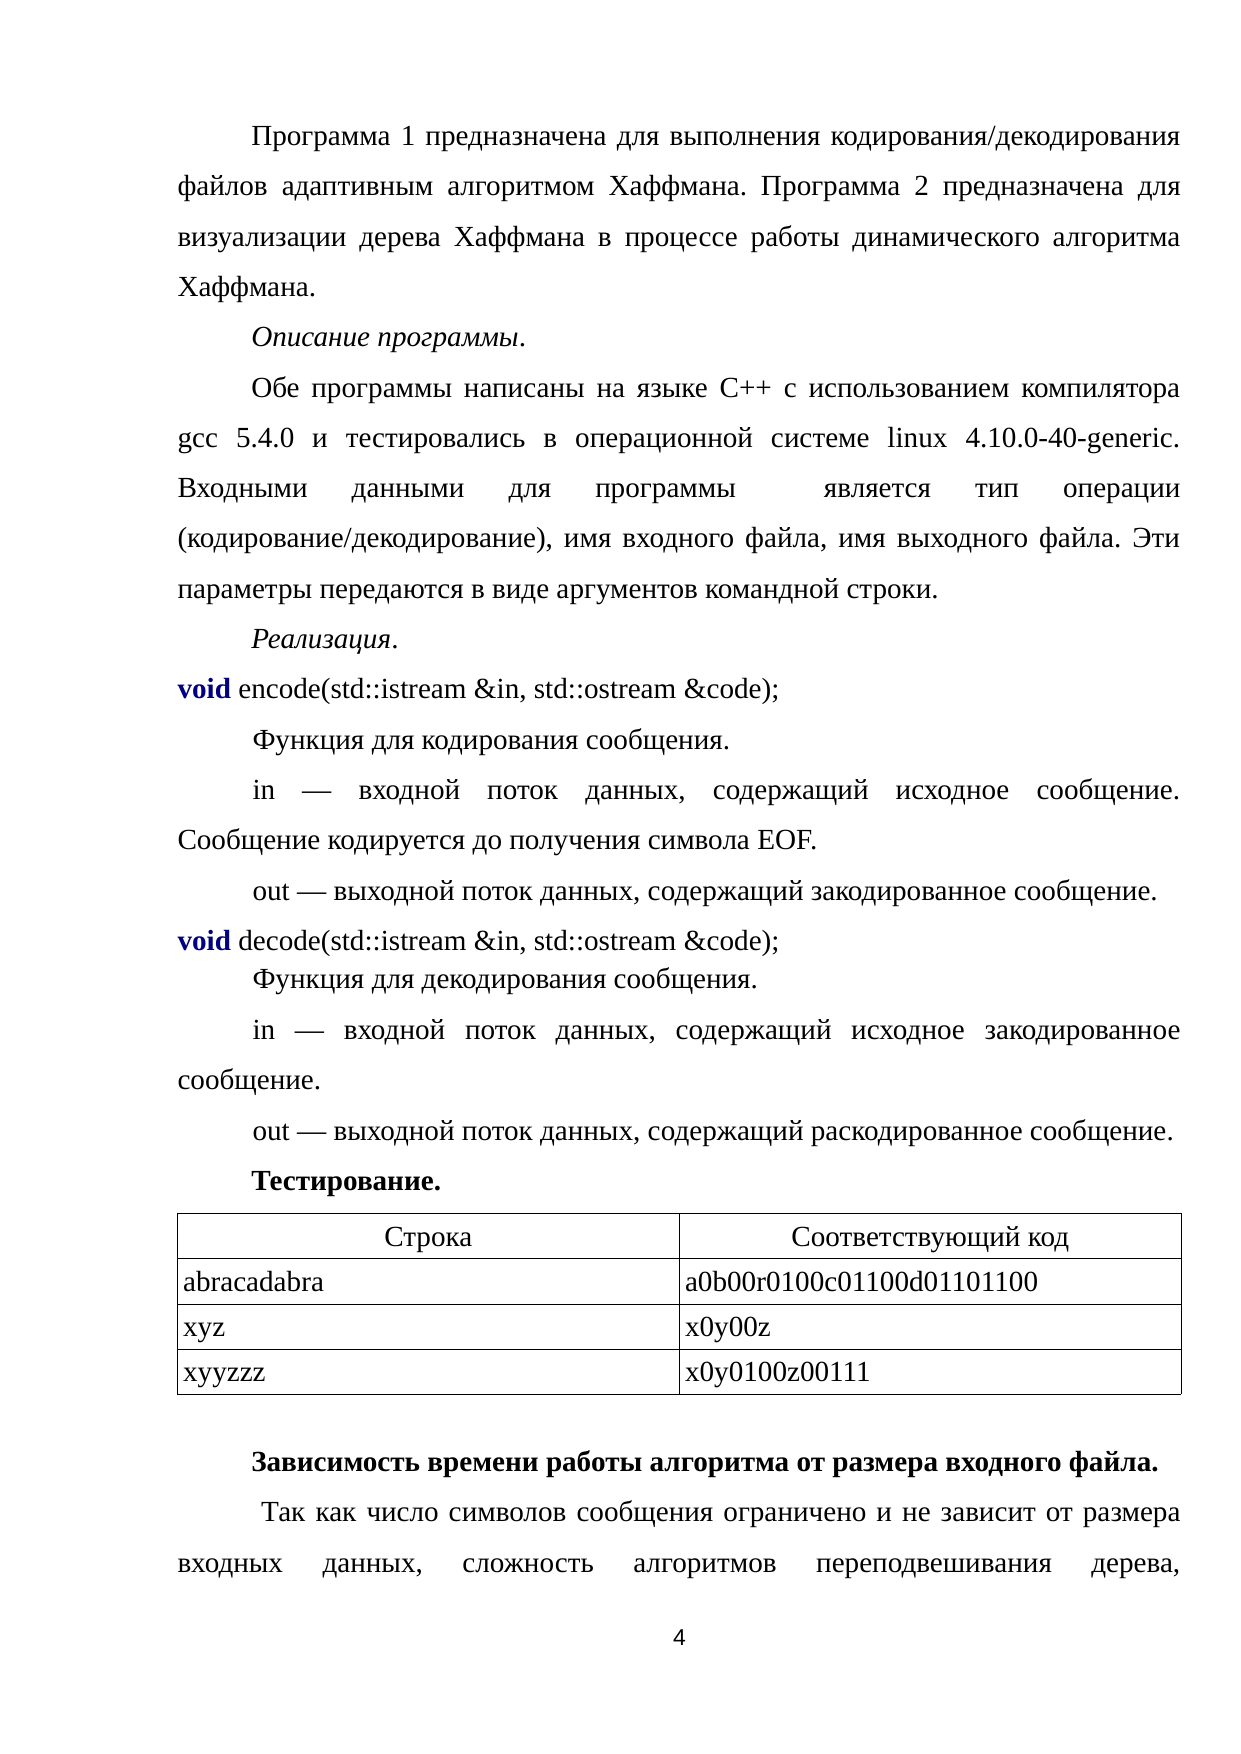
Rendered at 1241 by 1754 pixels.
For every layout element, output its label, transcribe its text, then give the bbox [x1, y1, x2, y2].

table_header Строка [178, 1214, 679, 1258]
text out — выходной поток данных, содержащий раскодированное сообщение. [177, 1113, 1181, 1146]
text Описание программы. [177, 319, 1181, 353]
table_cell abracadabra [178, 1259, 679, 1303]
text Обе программы написаны на языке C++ с использованием компилятора gcc 5.4.0 и тестировались в операционной системе linux 4.10.0-40-generic. Входными данными для программы является тип операции (кодирование/декодирование), имя входного файла, имя выходного файла. Эти параметры передаются в виде аргументов командной строки. [177, 370, 1181, 604]
text Функция для кодирования сообщения. [177, 722, 1181, 755]
text in — входной поток данных, содержащий исходное сообщение. Сообщение кодируется до получения символа EOF. [177, 772, 1181, 856]
table_cell xyz [178, 1305, 679, 1348]
text Тестирование. [177, 1163, 1181, 1196]
table_header Соответствующий код [680, 1214, 1181, 1258]
text in — входной поток данных, содержащий исходное закодированное сообщение. [177, 1012, 1181, 1096]
table_cell xyyzzz [178, 1350, 679, 1394]
text Так как число символов сообщения ограничено и не зависит от размера входных данных, сложность алгоритмов переподвешивания дерева, [177, 1494, 1181, 1578]
table_cell a0b00r0100c01100d01101100 [680, 1259, 1181, 1303]
text Реализация. [177, 621, 1181, 655]
table_cell x0y0100z00111 [680, 1350, 1181, 1394]
text out — выходной поток данных, содержащий закодированное сообщение. [177, 873, 1181, 906]
table_cell x0y00z [680, 1305, 1181, 1348]
text void decode(std::istream &in, std::ostream &code); [177, 923, 1181, 957]
text Функция для декодирования сообщения. [177, 962, 1181, 995]
text Зависимость времени работы алгоритма от размера входного файла. [177, 1444, 1181, 1478]
text void encode(std::istream &in, std::ostream &code); [177, 672, 1181, 705]
text Программа 1 предназначена для выполнения кодирования/декодирования файлов адаптивным алгоритмом Хаффмана. Программа 2 предназначена для визуализации дерева Хаффмана в процессе работы динамического алгоритма Хаффмана. [177, 118, 1181, 303]
